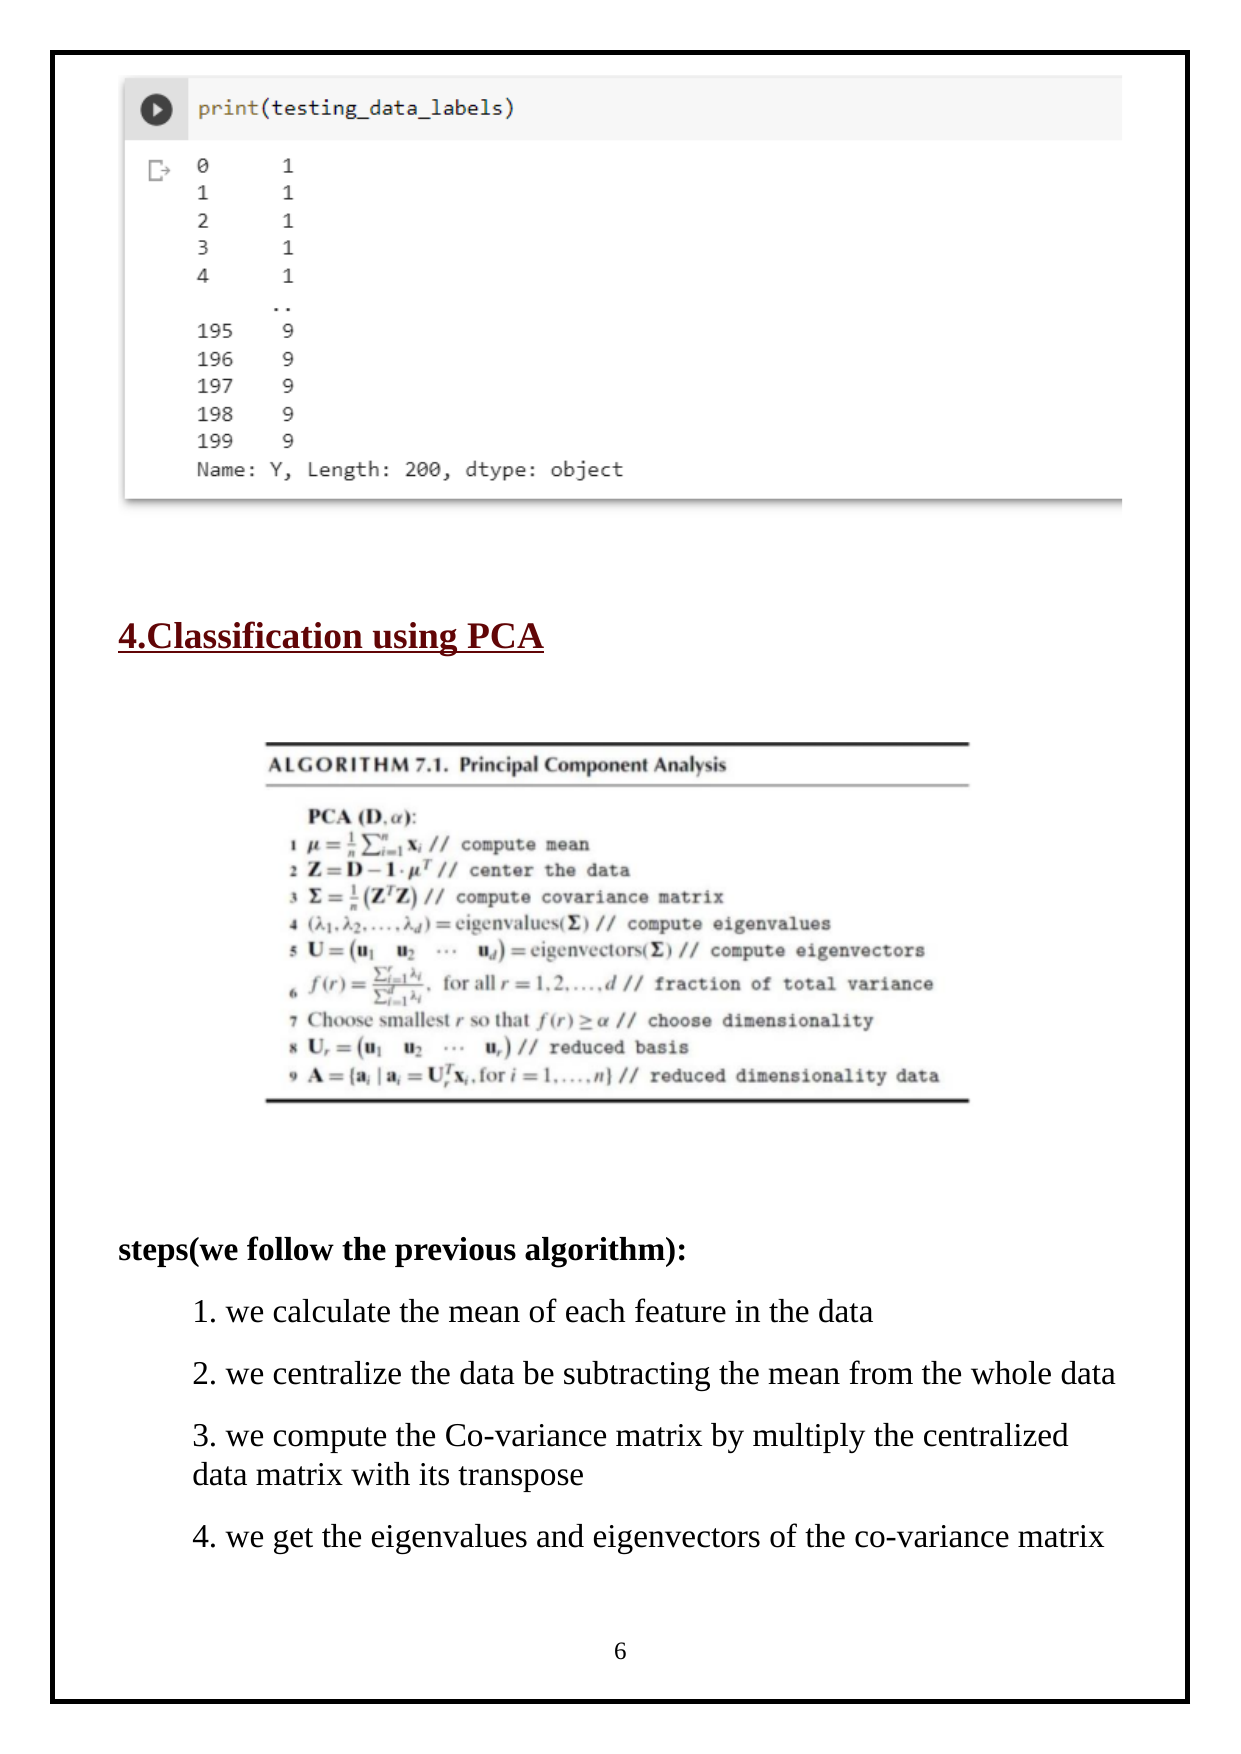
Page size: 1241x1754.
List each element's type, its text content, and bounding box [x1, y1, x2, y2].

text 3. we compute the Co-variance matrix by multiply the centralized data matrix with its transpose [118, 1416, 1122, 1492]
text steps(we follow the previous algorithm): [118, 1229, 1122, 1268]
text 4. we get the eigenvalues and eigenvectors of the co-variance matrix [118, 1516, 1122, 1554]
text 4.Classification using PCA [118, 613, 1122, 657]
text 2. we centralize the data be subtracting the mean from the whole data [118, 1354, 1122, 1392]
text 1. we calculate the mean of each feature in the data [118, 1292, 1122, 1330]
